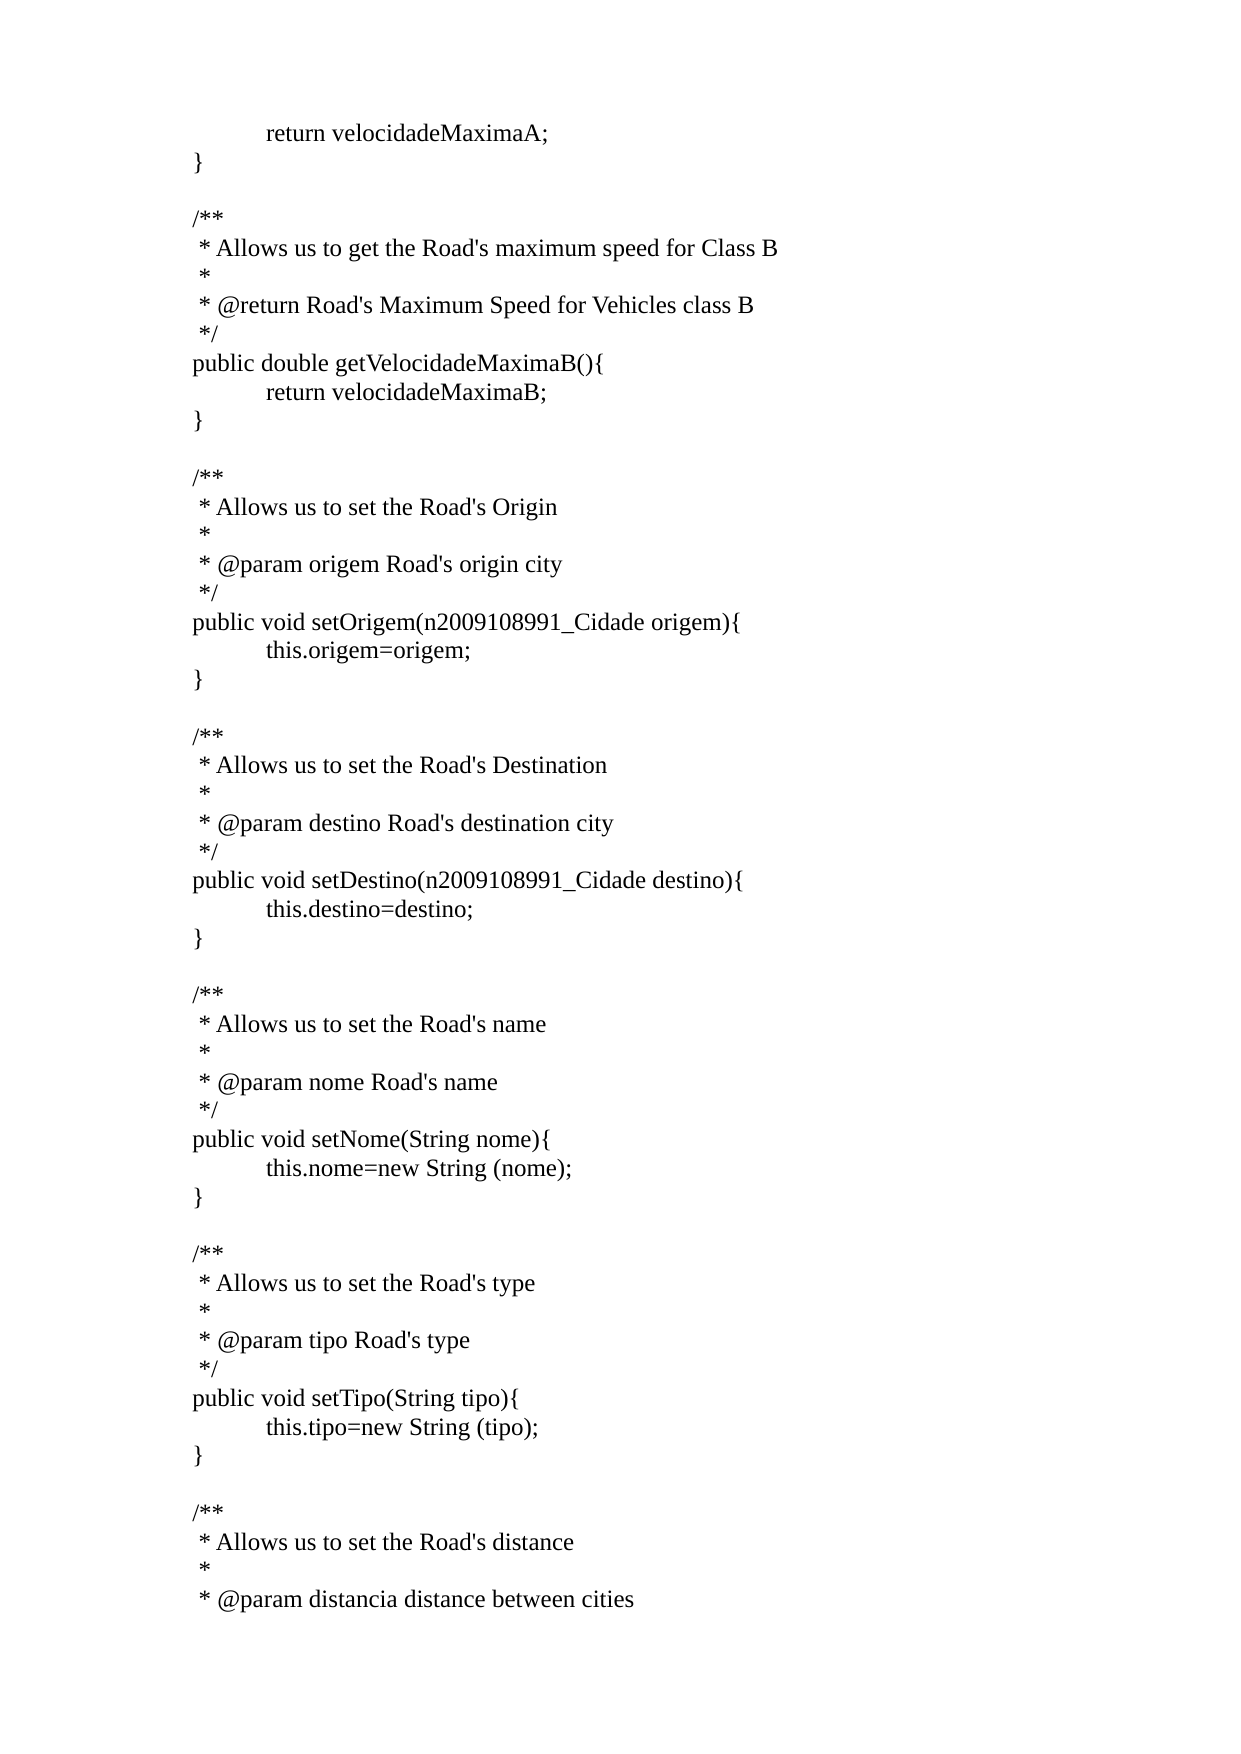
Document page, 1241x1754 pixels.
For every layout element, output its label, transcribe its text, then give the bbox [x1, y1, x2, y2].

text /** [118, 1498, 1122, 1527]
text return velocidadeMaximaA; [118, 118, 1122, 147]
text */ [118, 578, 1122, 607]
text */ [118, 1354, 1122, 1383]
text public void setNome(String nome){ [118, 1124, 1122, 1153]
text this.destino=destino; [118, 894, 1122, 923]
text */ [118, 319, 1122, 348]
text public void setOrigem(n2009108991_Cidade origem){ [118, 607, 1122, 636]
text * [118, 521, 1122, 549]
text } [118, 1182, 1122, 1211]
text * @param tipo Road's type [118, 1326, 1122, 1354]
text /** [118, 981, 1122, 1009]
text * [118, 1297, 1122, 1326]
text public void setTipo(String tipo){ [118, 1383, 1122, 1412]
text this.origem=origem; [118, 636, 1122, 664]
text } [118, 147, 1122, 176]
text return velocidadeMaximaB; [118, 377, 1122, 406]
text } [118, 923, 1122, 952]
text * @param origem Road's origin city [118, 549, 1122, 578]
text } [118, 406, 1122, 434]
text * Allows us to set the Road's distance [118, 1527, 1122, 1556]
text * Allows us to set the Road's name [118, 1009, 1122, 1038]
text * @param distancia distance between cities [118, 1584, 1122, 1613]
text * @param destino Road's destination city [118, 808, 1122, 837]
text public double getVelocidadeMaximaB(){ [118, 348, 1122, 377]
text /** [118, 204, 1122, 233]
text } [118, 664, 1122, 693]
text * [118, 1556, 1122, 1584]
text * @return Road's Maximum Speed for Vehicles class B [118, 291, 1122, 319]
text * [118, 779, 1122, 808]
text */ [118, 1096, 1122, 1124]
text } [118, 1441, 1122, 1469]
text this.nome=new String (nome); [118, 1153, 1122, 1182]
text /** [118, 722, 1122, 751]
text this.tipo=new String (tipo); [118, 1412, 1122, 1441]
text /** [118, 463, 1122, 492]
text * [118, 262, 1122, 291]
text * Allows us to set the Road's Origin [118, 492, 1122, 521]
text public void setDestino(n2009108991_Cidade destino){ [118, 866, 1122, 894]
text */ [118, 837, 1122, 866]
text * Allows us to get the Road's maximum speed for Class B [118, 233, 1122, 262]
text * Allows us to set the Road's type [118, 1268, 1122, 1297]
text * [118, 1038, 1122, 1067]
text * Allows us to set the Road's Destination [118, 751, 1122, 779]
text /** [118, 1239, 1122, 1268]
text * @param nome Road's name [118, 1067, 1122, 1096]
